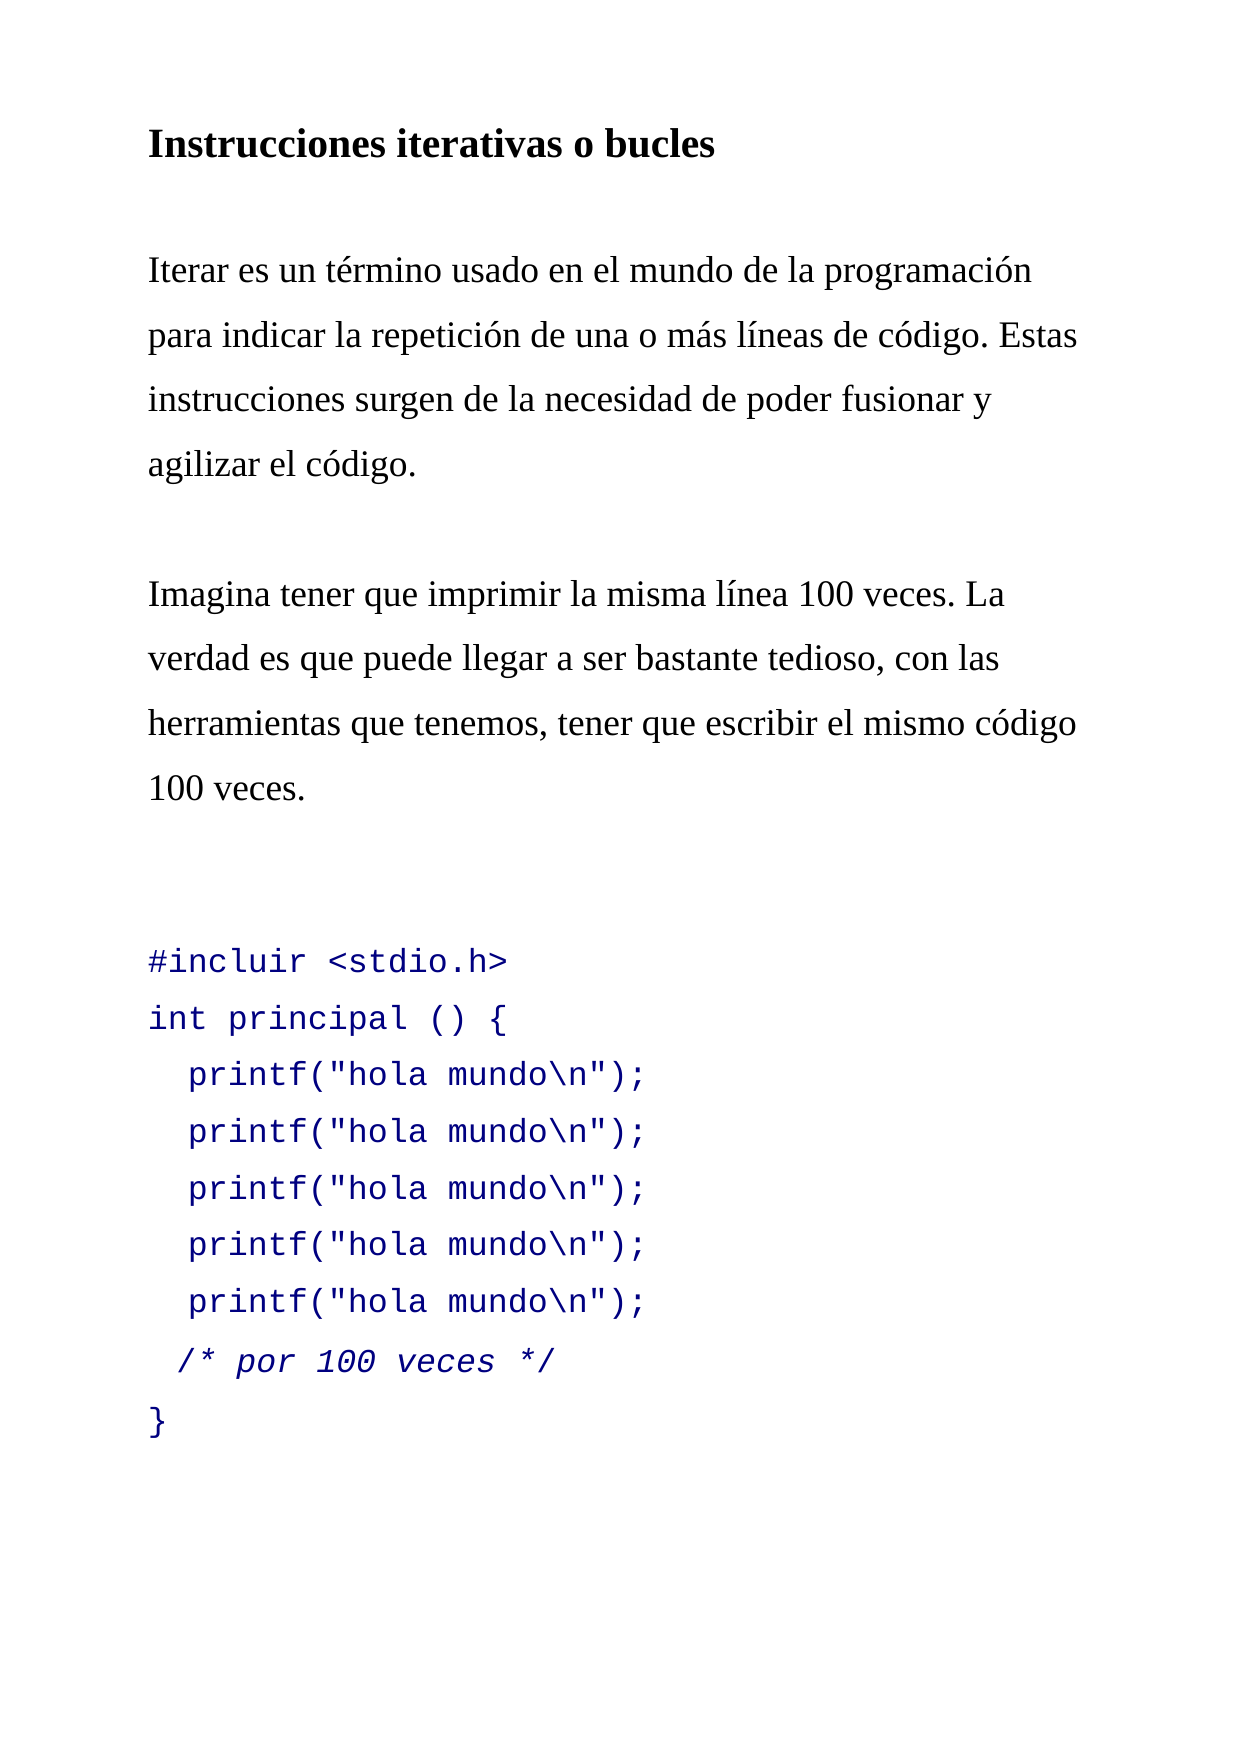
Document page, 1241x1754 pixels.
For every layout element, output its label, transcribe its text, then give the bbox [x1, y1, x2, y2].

text /* por 100 veces */ [148, 1341, 1093, 1383]
text printf("hola mundo\n"); [148, 1171, 1093, 1209]
text #incluir <stdio.h> [148, 945, 1093, 982]
text printf("hola mundo\n"); [148, 1115, 1093, 1152]
text printf("hola mundo\n"); [148, 1058, 1093, 1096]
text printf("hola mundo\n"); [148, 1228, 1093, 1266]
text } [148, 1403, 1093, 1441]
text Iterar es un término usado en el mundo de la programación para indicar la repetición de una o más líneas de código. Estas instrucciones surgen de la necesidad de poder fusionar y agilizar el código. [148, 247, 1093, 485]
text printf("hola mundo\n"); [148, 1285, 1093, 1322]
text Imagina tener que imprimir la misma línea 100 veces. La verdad es que puede llegar a ser bastante tedioso, con las herramientas que tenemos, tener que escribir el mismo código 100 veces. [148, 571, 1093, 808]
text int principal () { [148, 1001, 1093, 1039]
text Instrucciones iterativas o bucles [148, 118, 1093, 166]
